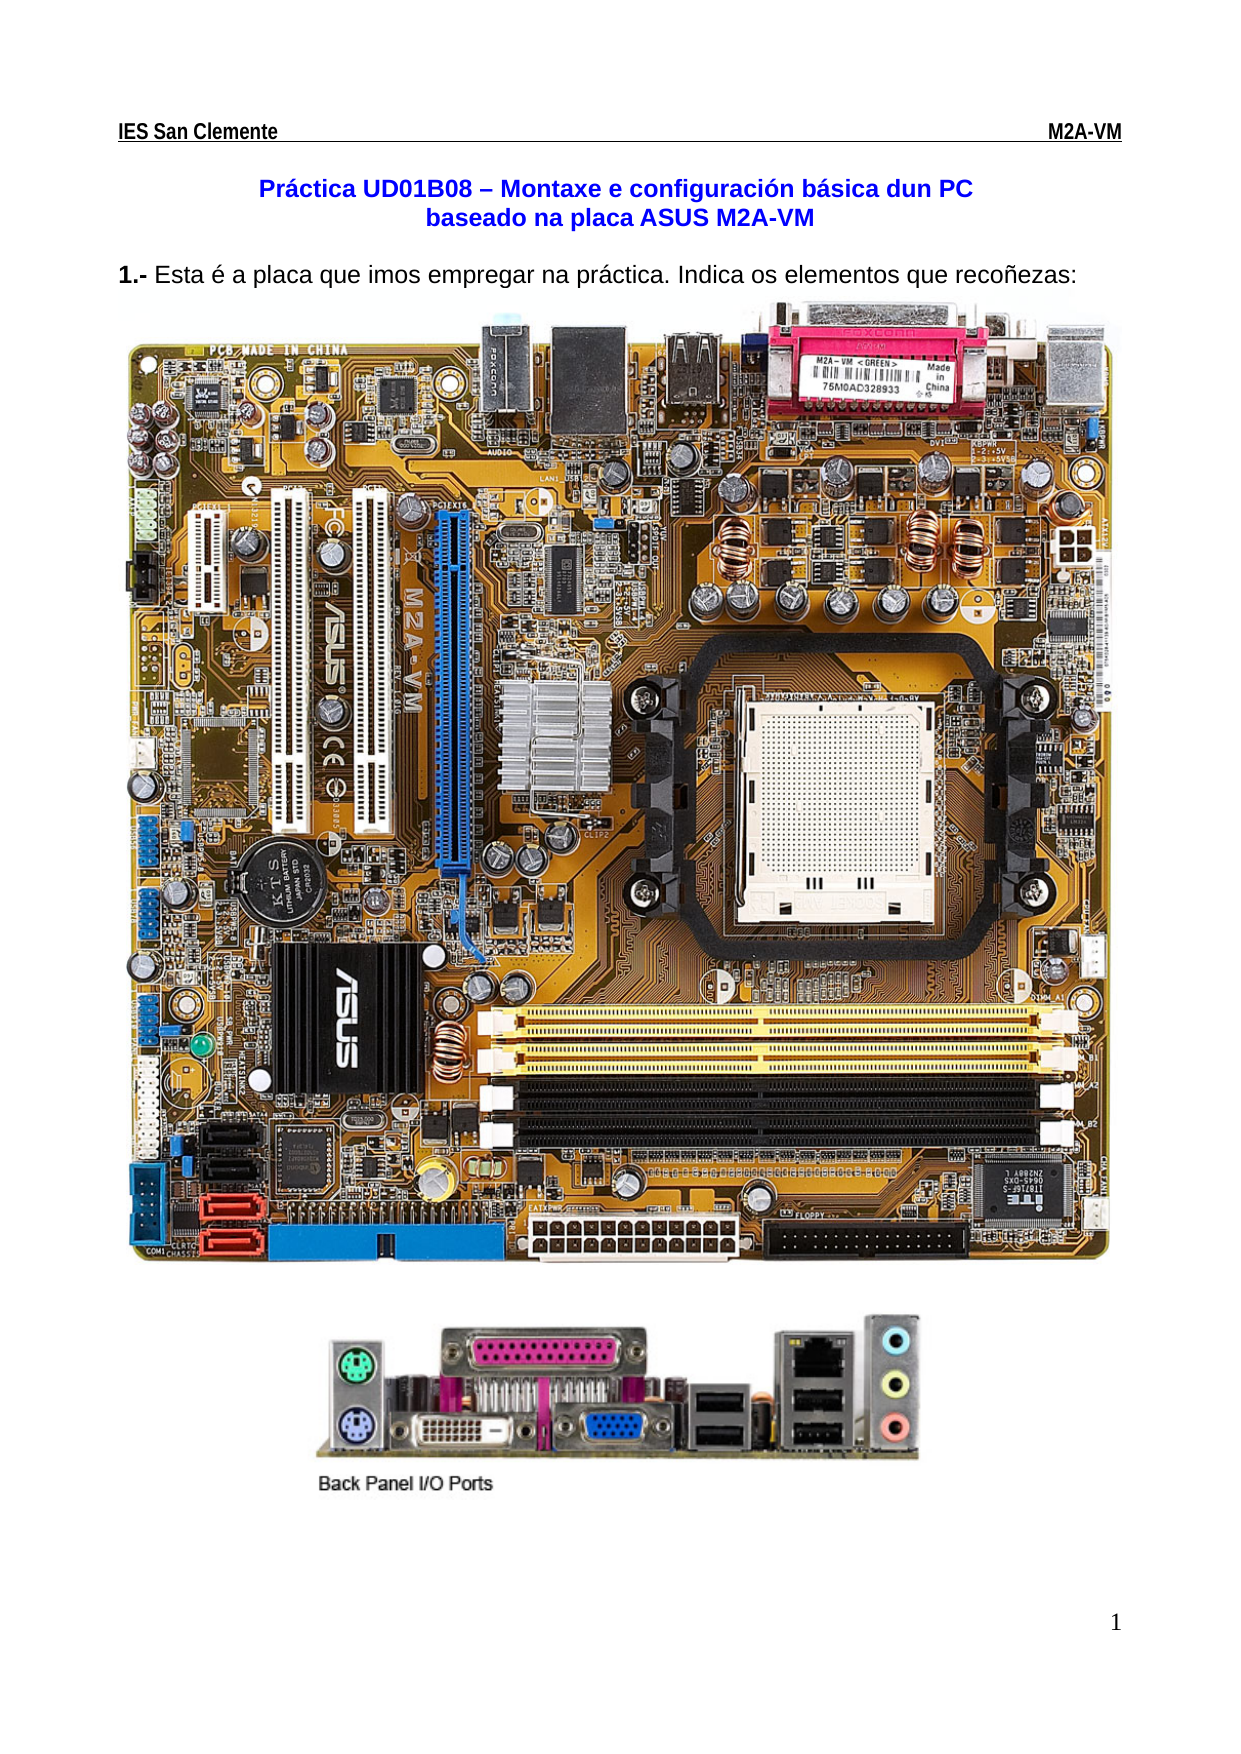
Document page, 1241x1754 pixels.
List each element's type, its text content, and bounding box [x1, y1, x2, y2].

picture [118, 288, 1122, 1272]
text Práctica UD01B08 – Montaxe e configuración básica dun PC [118, 174, 1122, 203]
text baseado na placa ASUS M2A-VM [118, 203, 1122, 231]
picture [307, 1300, 933, 1500]
text 1.- Esta é a placa que imos empregar na práctica. Indica os elementos que recoñezas: [118, 260, 1122, 288]
